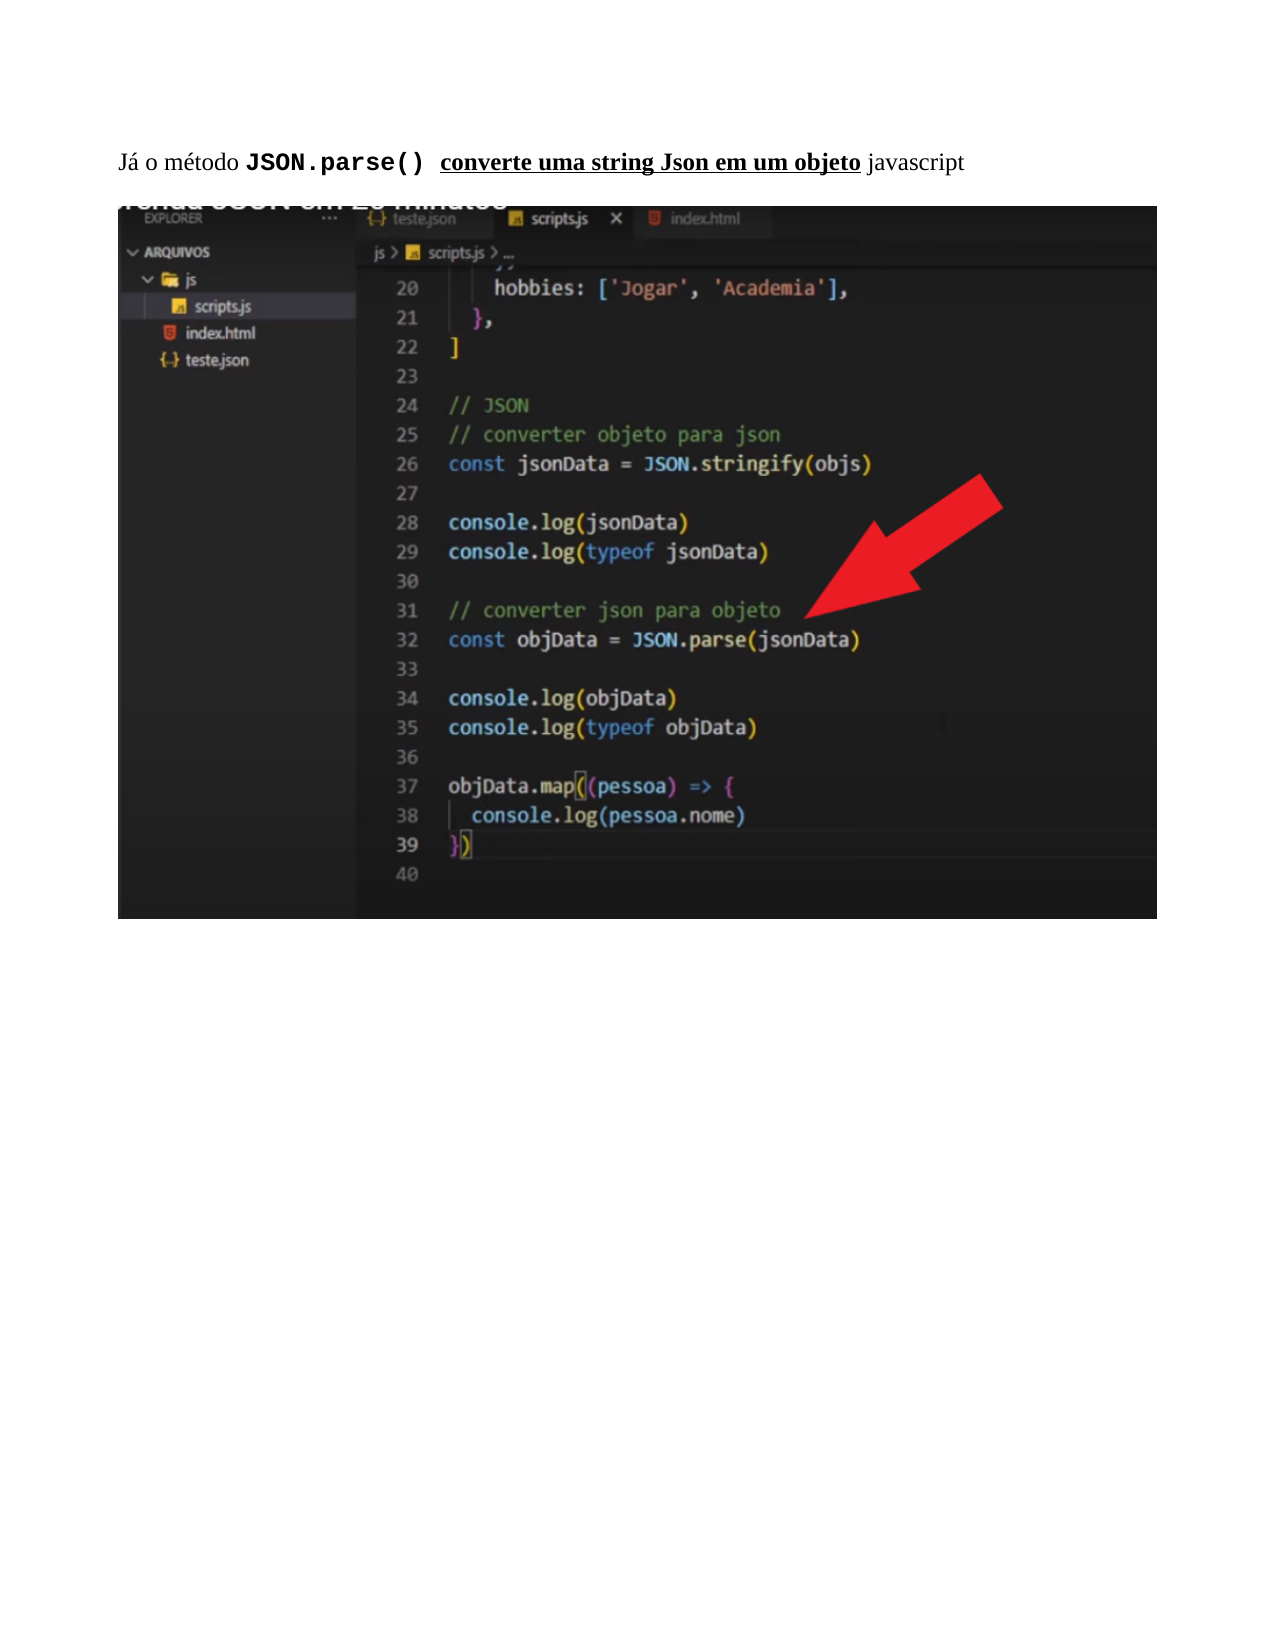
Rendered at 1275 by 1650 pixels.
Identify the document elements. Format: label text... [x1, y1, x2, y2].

text Já o método JSON.parse() converte uma string Json em um objeto javascript [118, 147, 1157, 178]
picture [118, 206, 1157, 919]
